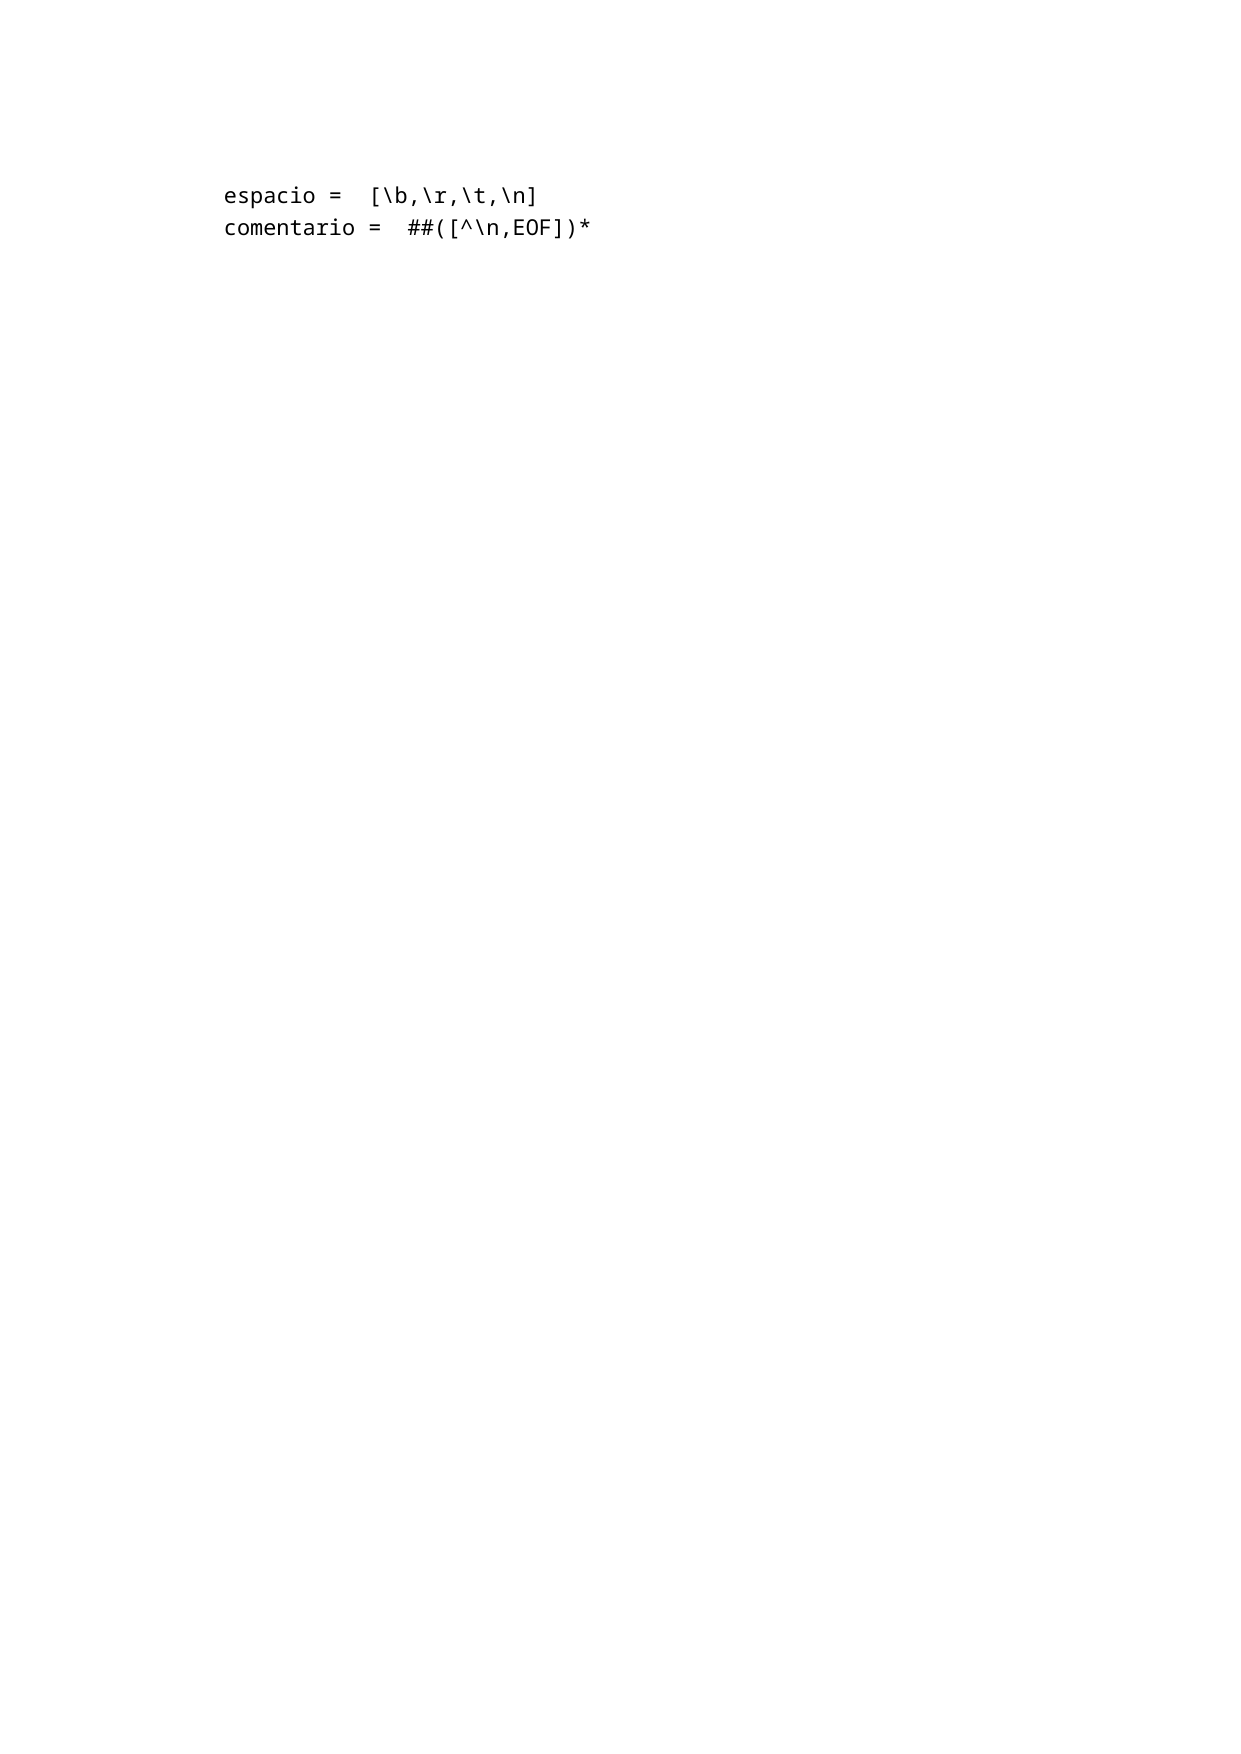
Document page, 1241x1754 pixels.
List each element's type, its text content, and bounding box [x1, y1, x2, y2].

text espacio = [\b,\r,\t,\n] comentario = ##([^\n,EOF])* [150, 150, 1090, 242]
